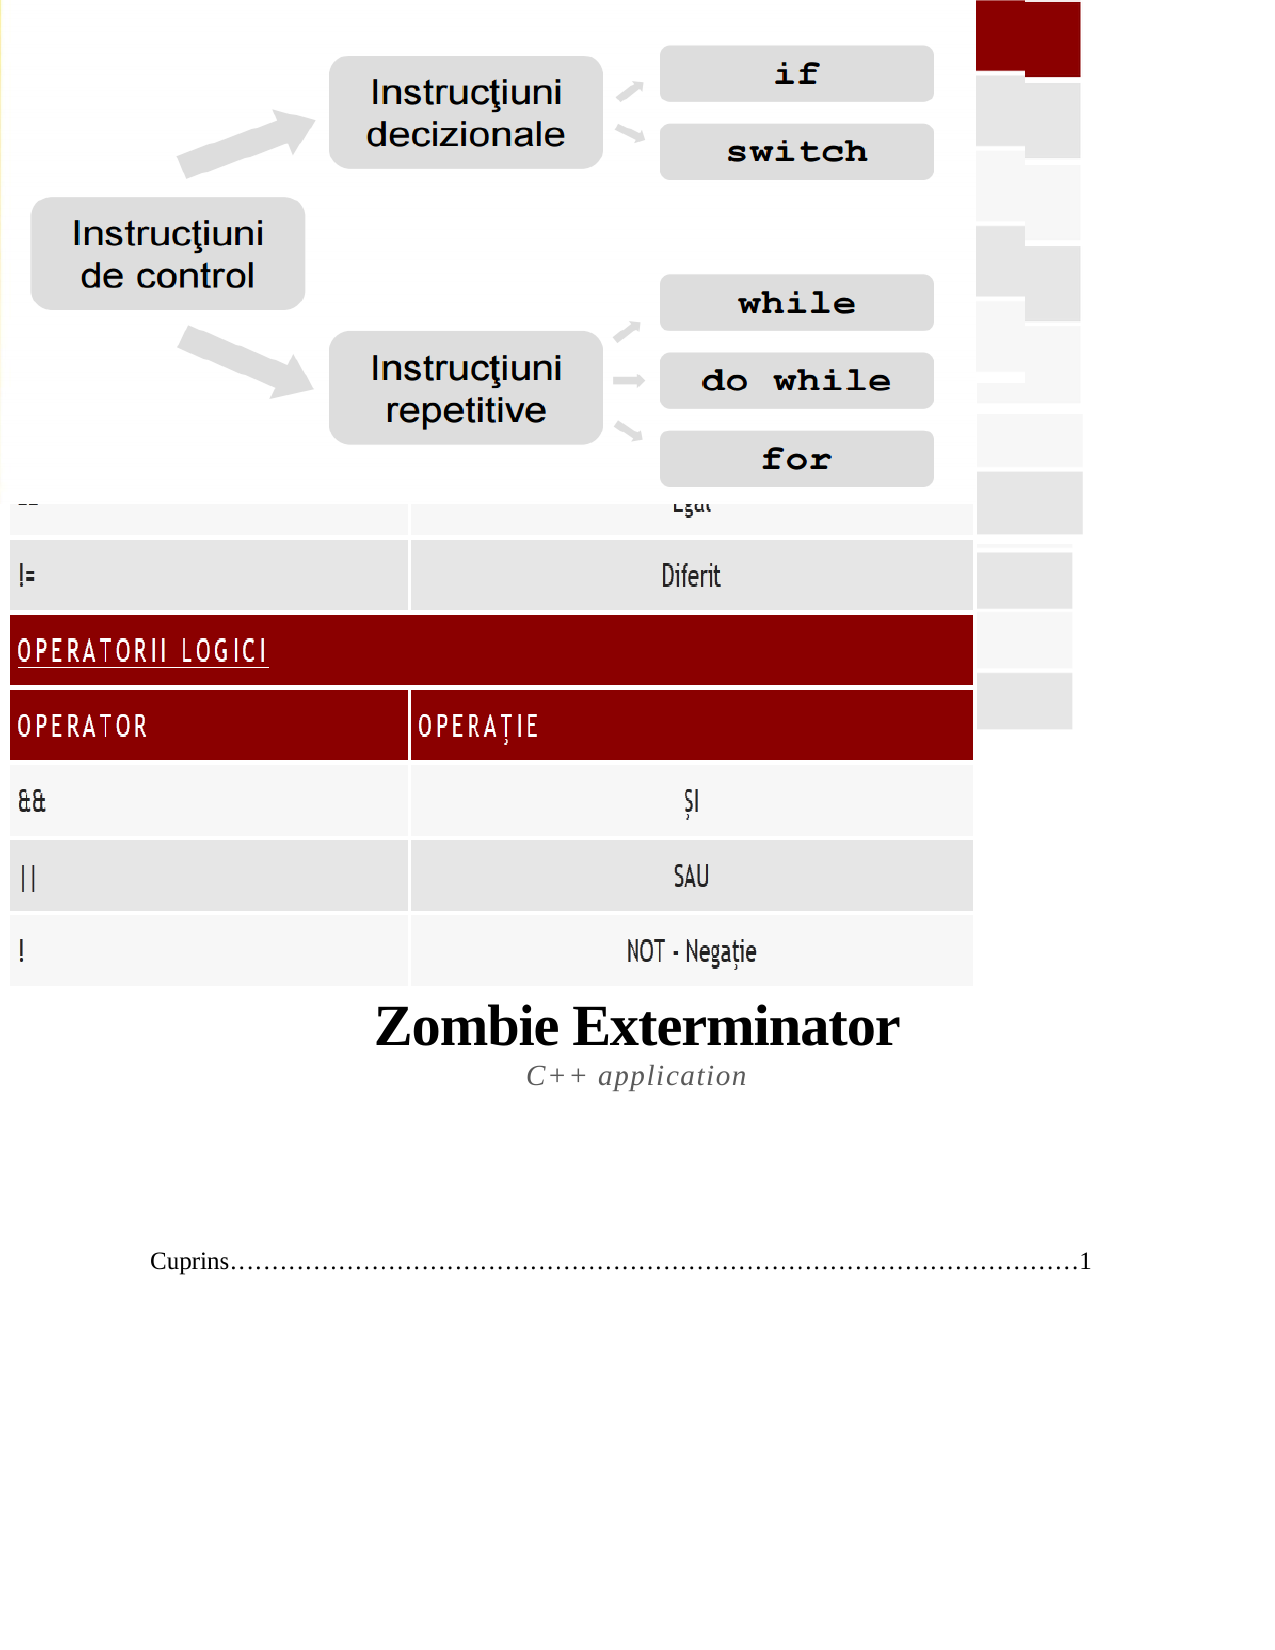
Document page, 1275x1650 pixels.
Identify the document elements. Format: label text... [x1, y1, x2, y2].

title Zombie Exterminator [150, 150, 1125, 1058]
text Cuprins…………………………………………………………………………………………1 [150, 1246, 1125, 1274]
subtitle C++ application [150, 1058, 1125, 1091]
picture [0, 0, 1091, 991]
